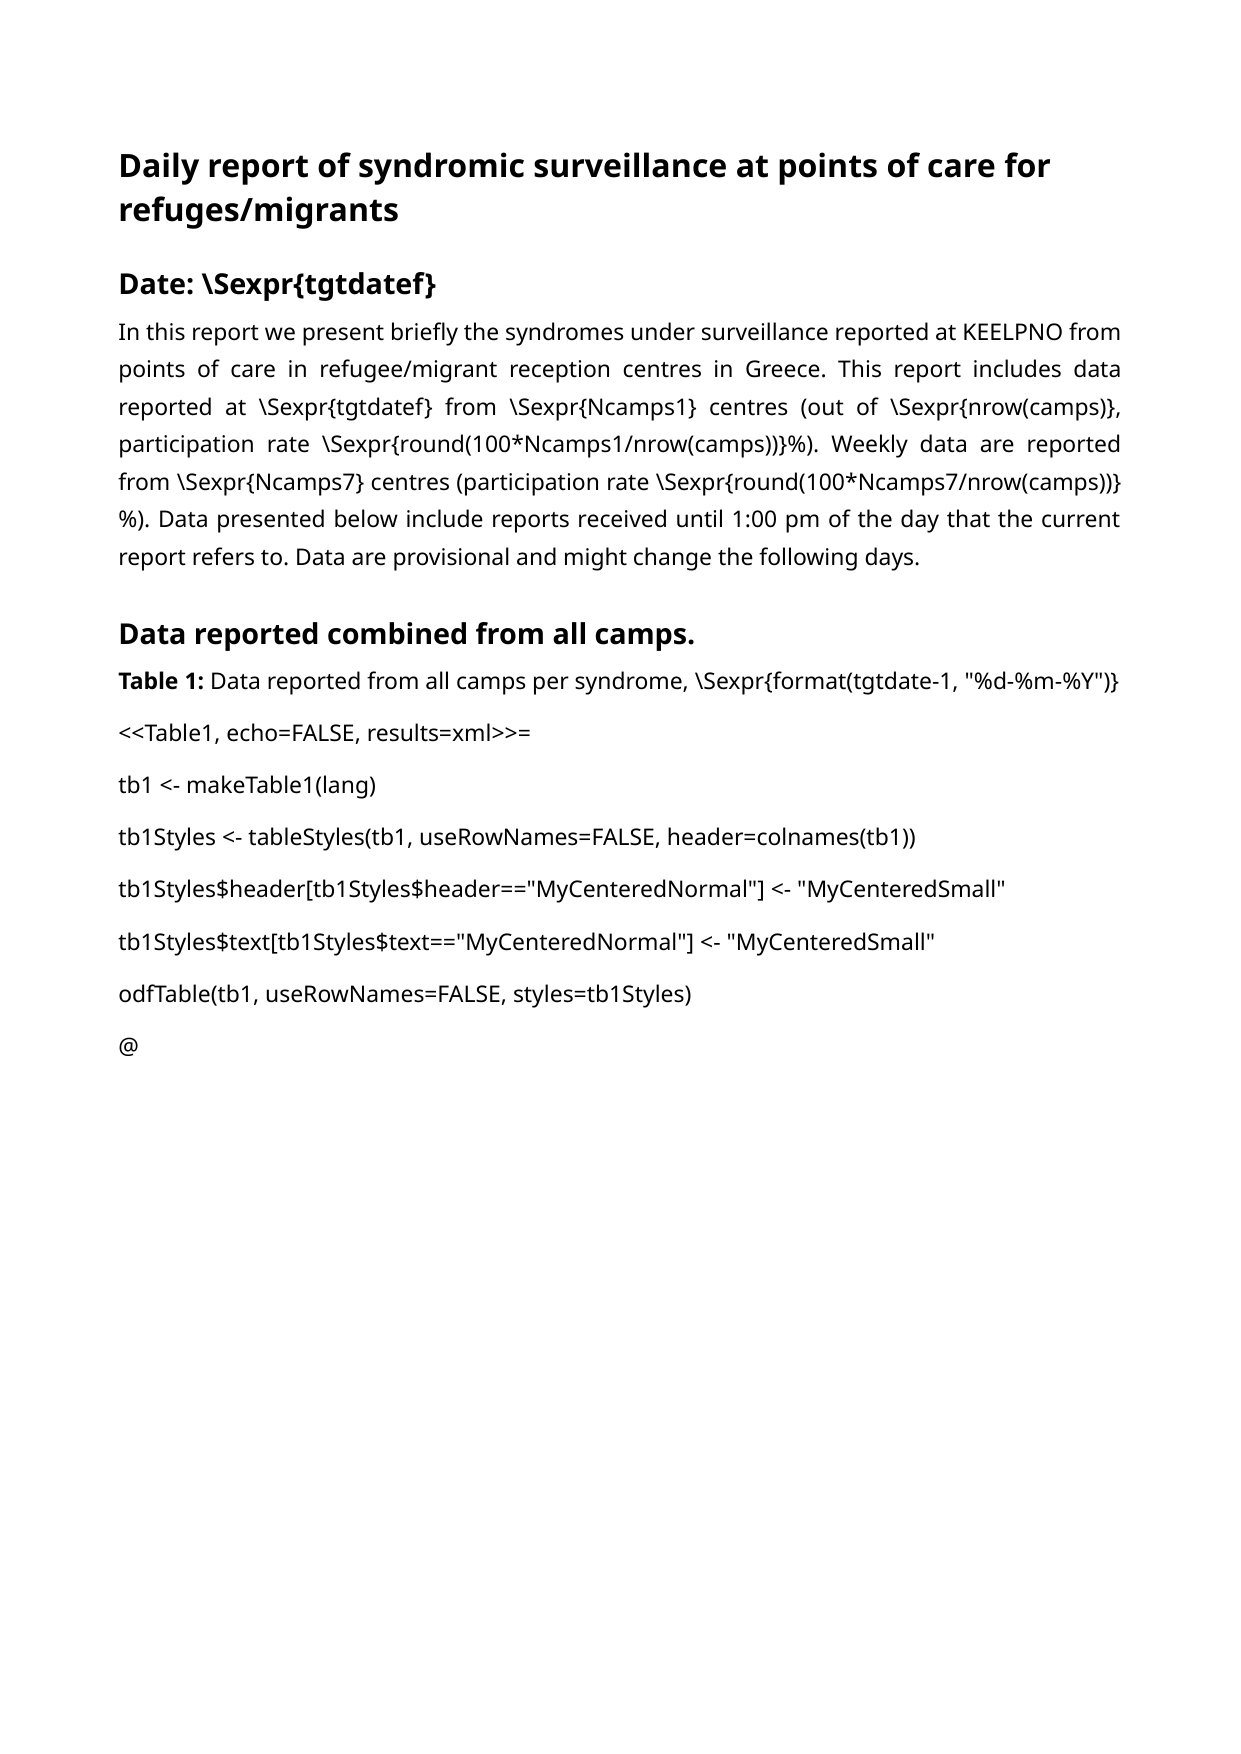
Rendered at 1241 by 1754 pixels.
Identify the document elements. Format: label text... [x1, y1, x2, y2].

text odfTable(tb1, useRowNames=FALSE, styles=tb1Styles) [118, 977, 1122, 1009]
text tb1 <- makeTable1(lang) [118, 769, 1122, 800]
text In this report we present briefly the syndromes under surveillance reported at KEELPNO from points of care in refugee/migrant reception centres in Greece. This report includes data reported at \Sexpr{tgtdatef} from \Sexpr{Ncamps1} centres (out of \Sexpr{nrow(camps)}, participation rate \Sexpr{round(100*Ncamps1/nrow(camps))}%). Weekly data are reported from \Sexpr{Ncamps7} centres (participation rate \Sexpr{round(100*Ncamps7/nrow(camps))}%). Data presented below include reports received until 1:00 pm of the day that the current report refers to. Data are provisional and might change the following days. [118, 316, 1122, 572]
subtitle Data reported combined from all camps. [118, 613, 1122, 652]
text tb1Styles$text[tb1Styles$text=="MyCenteredNormal"] <- "MyCenteredSmall" [118, 925, 1122, 957]
text @ [118, 1029, 1122, 1061]
text Table 1: Data reported from all camps per syndrome, \Sexpr{format(tgtdate-1, "%d-%m-%Y")} [118, 665, 1122, 696]
text <<Table1, echo=FALSE, results=xml>>= [118, 717, 1122, 748]
text tb1Styles <- tableStyles(tb1, useRowNames=FALSE, header=colnames(tb1)) [118, 821, 1122, 852]
subtitle Date: \Sexpr{tgtdatef} [118, 264, 1122, 303]
subtitle Daily report of syndromic surveillance at points of care for refuges/migrants [118, 143, 1122, 231]
text tb1Styles$header[tb1Styles$header=="MyCenteredNormal"] <- "MyCenteredSmall" [118, 873, 1122, 904]
